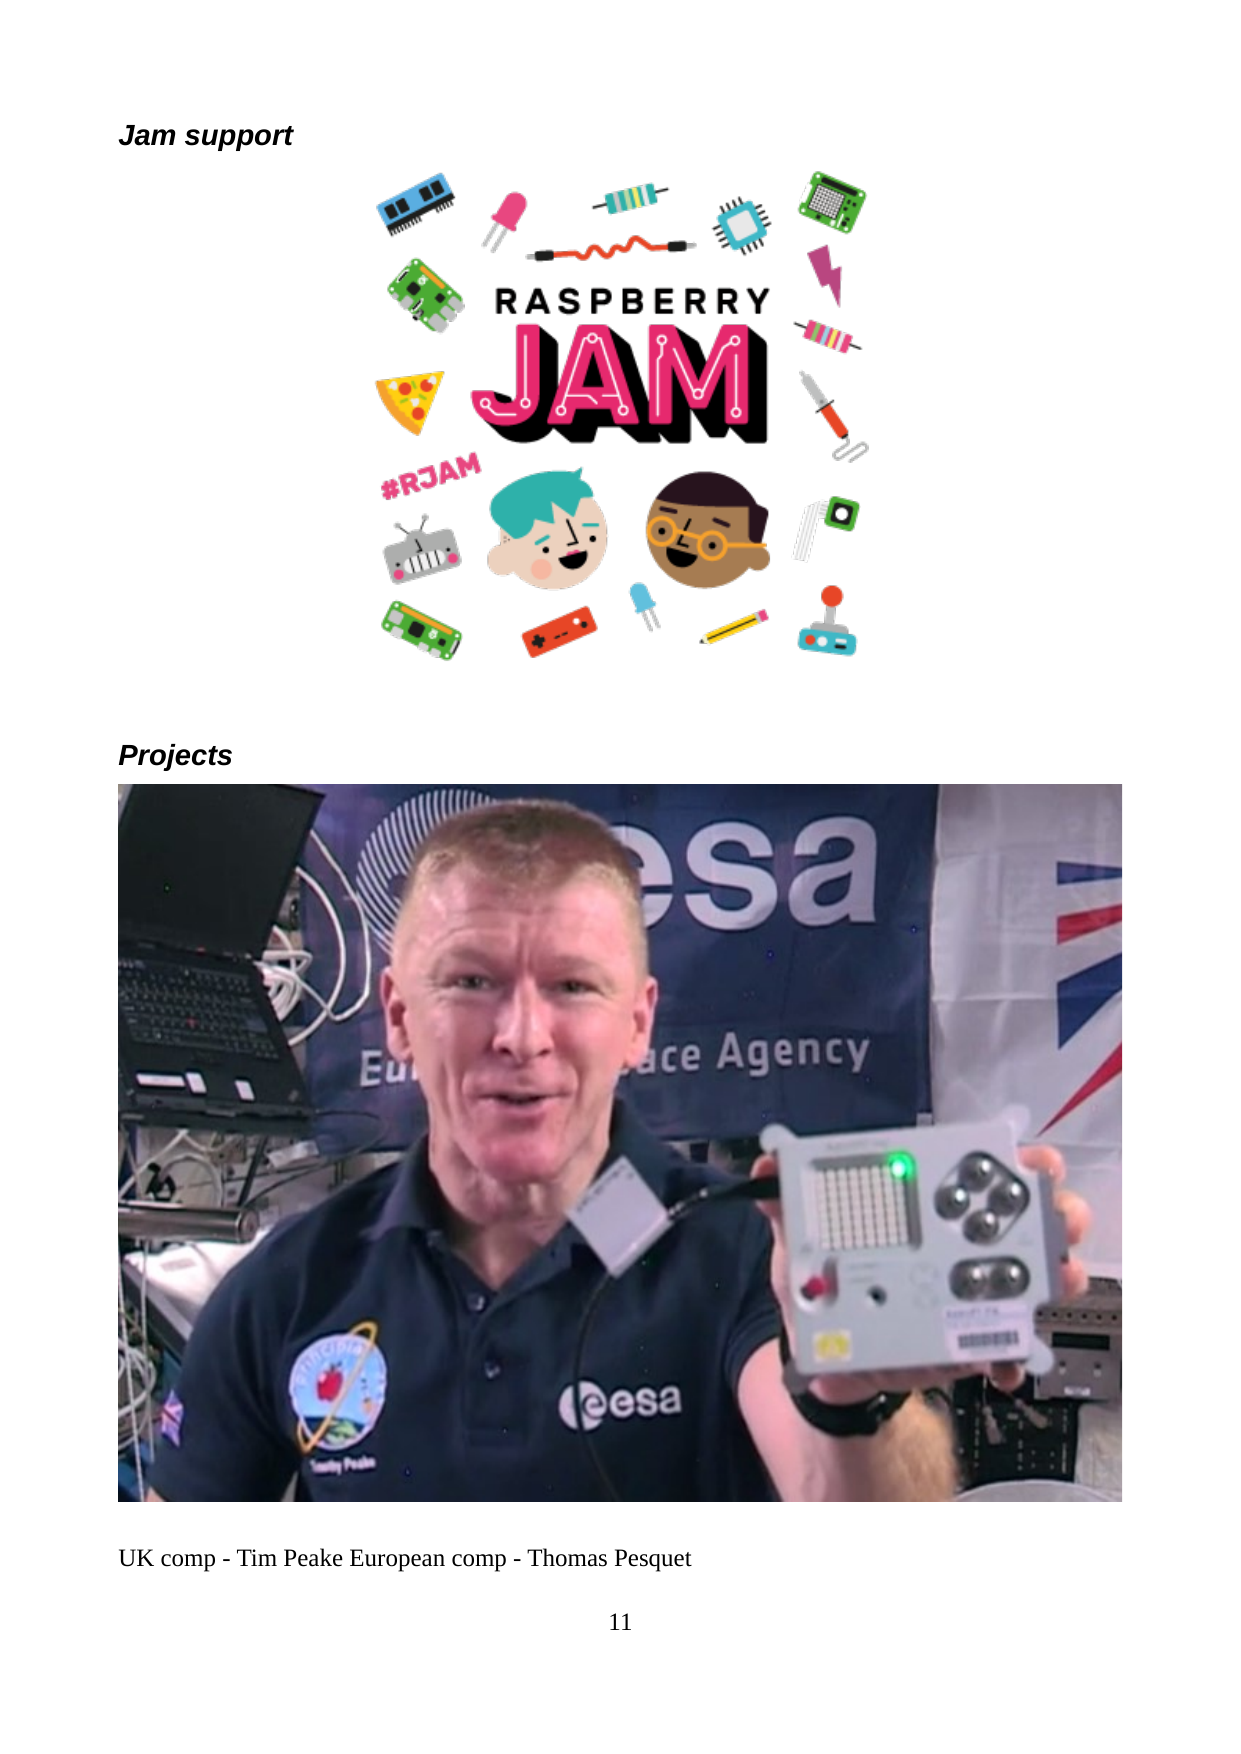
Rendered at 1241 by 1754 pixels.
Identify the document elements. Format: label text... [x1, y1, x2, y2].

text UK comp - Tim Peake European comp - Thomas Pesquet [118, 1543, 1122, 1571]
subtitle Projects [118, 738, 1122, 772]
subtitle Jam support [118, 118, 1122, 152]
